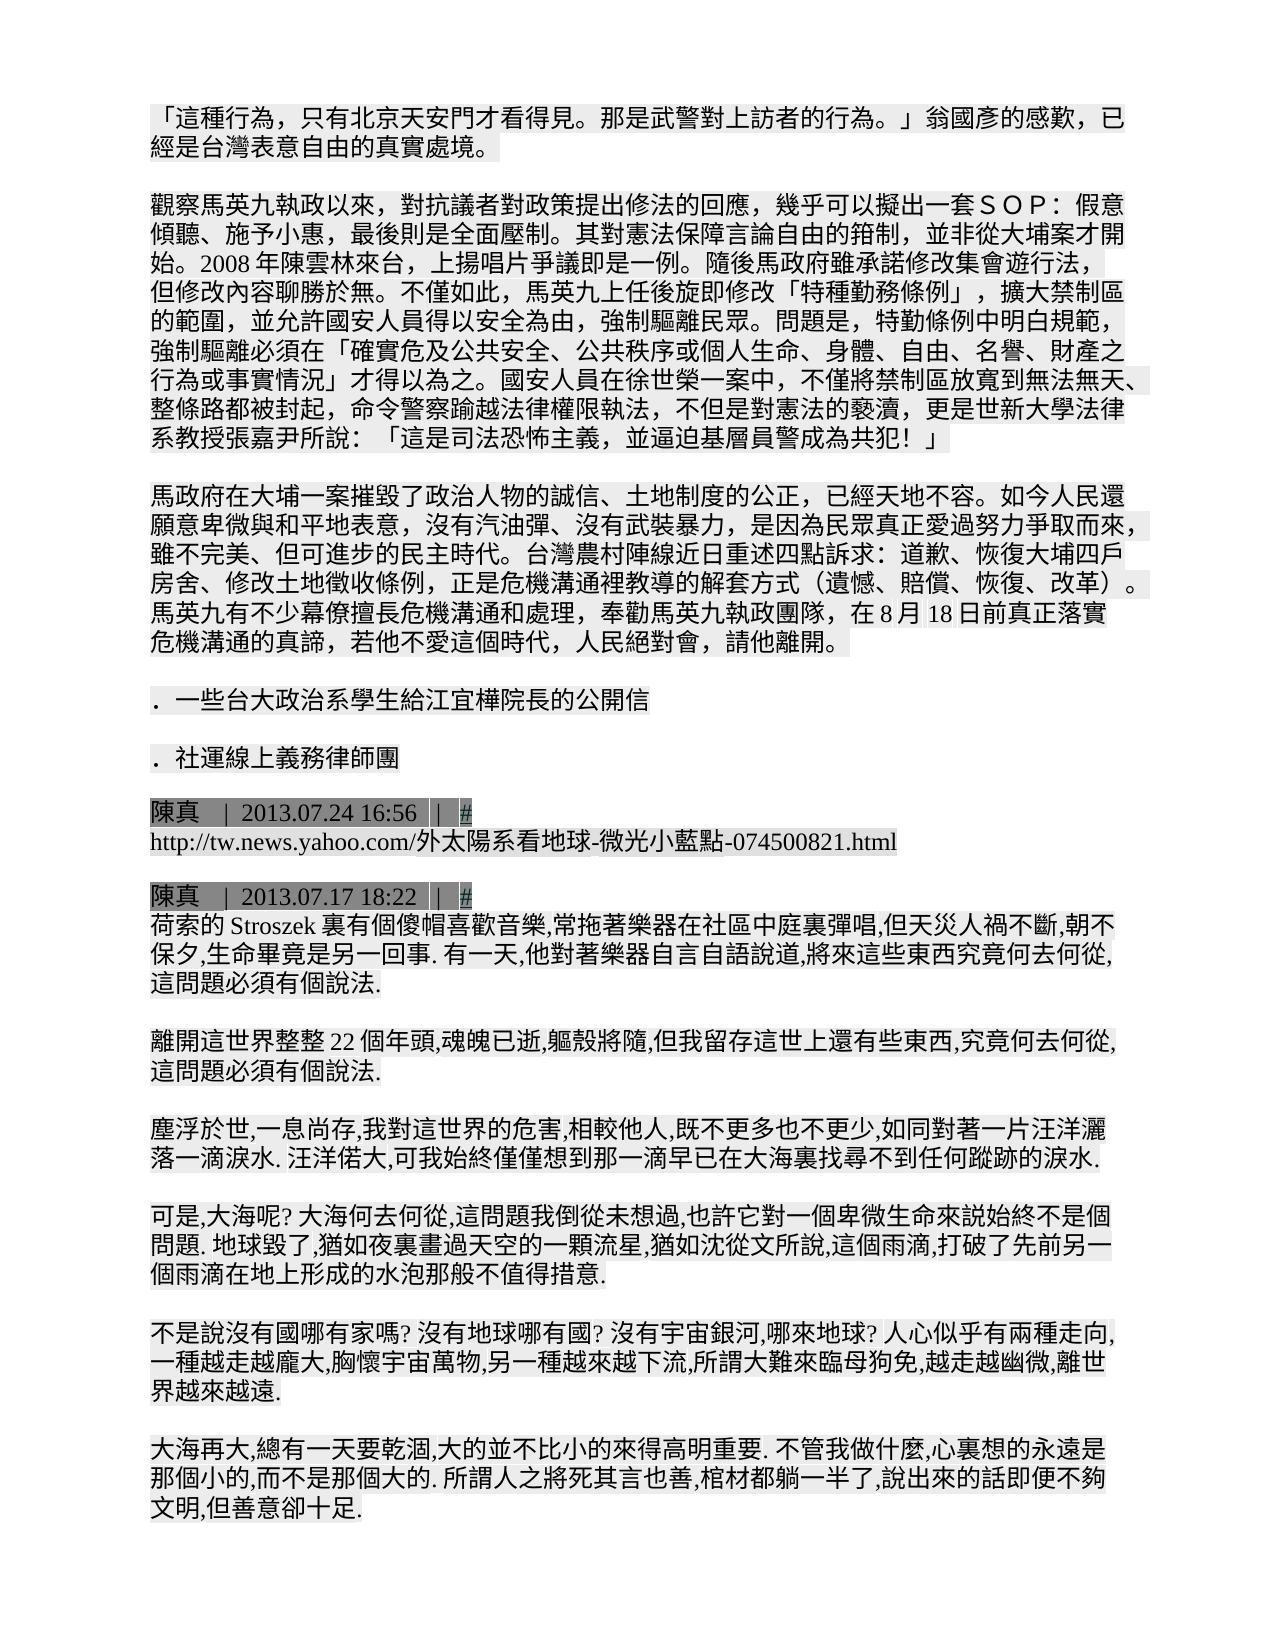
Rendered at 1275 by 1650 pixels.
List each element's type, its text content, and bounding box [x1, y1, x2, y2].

text 荷索的Stroszek裏有個傻帽喜歡音樂,常拖著樂器在社區中庭裏彈唱,但天災人禍不斷,朝不保夕,生命畢竟是另一回事. 有一天,他對著樂器自言自語說道,將來這些東西究竟何去何從,這問題必須有個說法. 離開這世界整整22個年頭,魂魄已逝,軀殼將隨,但我留存這世上還有些東西,究竟何去何從,這問題必須有個說法. 塵浮於世,一息尚存,我對這世界的危害,相較他人,既不更多也不更少,如同對著一片汪洋灑落一滴淚水. 汪洋偌大,可我始終僅僅想到那一滴早已在大海裏找尋不到任何蹤跡的淚水. 可是,大海呢? 大海何去何從,這問題我倒從未想過,也許它對一個卑微生命來説始終不是個問題. 地球毀了,猶如夜裏畫過天空的一顆流星,猶如沈從文所說,這個雨滴,打破了先前另一個雨滴在地上形成的水泡那般不值得措意. 不是說沒有國哪有家嗎? 沒有地球哪有國? 沒有宇宙銀河,哪來地球? 人心似乎有兩種走向,一種越走越龐大,胸懷宇宙萬物,另一種越來越下流,所謂大難來臨母狗免,越走越幽微,離世界越來越遠. 大海再大,總有一天要乾涸,大的並不比小的來得高明重要. 不管我做什麼,心裏想的永遠是那個小的,而不是那個大的. 所謂人之將死其言也善,棺材都躺一半了,說出來的話即便不夠文明,但善意卻十足. 十六年前,遇到維根斯坦,一夕間世界不一樣了;十六年來,生活日趨下流,我反倒越來越能體會他和羅素間究竟發生了什麼事. 羅素不是反戰反核武,反這個反那個,一心要拯救世界嗎? 但我始終不這麼認為,我不相信羅素有這麼低級 有一天,羅素形色匆匆準備去參加救國救民座談會,主題是拯救戰亂兒童,途中遇到維根斯坦,說明去向,維根斯坦一聽猛搖頭,面露鄙夷說: 看在神的份上,別再幹那些事了. 羅素一聽氣炸了(我看是被人說中,惱羞成怒),當場反駁維根斯坦說: 怎麼? 我拯救兒童哪裡不對? 難道我要發起一個虐待兒童的世界級運動嗎? 維根斯坦說,那也總比你現在做的事好. 羅素氣到無言,事後逢人便指控維根斯坦反文明反人性反向上提昇的荒謬思維. 但我看不出來維根斯坦哪裡荒謬. 羅素那麼聰明,理應也是維根斯坦那一國,只是嘴硬不承認,但我曾聽黃達夫院長說,羅素女兒曾爆料,說他整天褻瀆神明的爹,一生追求何事. 黃問我知不知道羅素女兒爆什麼料? 我說我不知道,但以我對羅素的了解,我想我能猜得出來. 我跟黃說,讓我想一想該怎麼說. 我給的答案是: 羅素一生最在乎的是一個正直的人的尊敬. 我之所以這麼說是因為我看意氣風發好像啥都不在乎的羅素,似乎非常在乎維根斯坦對他所做所為或其思想水平的評價,維稍有批評,羅每次就回去找小甜心哭訴. 也許我的答案講得比較俗氣,但是跟羅素女兒的爆料其實意義一樣. 別看羅素整天言語無分寸,連對女學生說什麼 "倫家最喜歡幹啦" 這種連我都不好意思說的下流話也敢講,也別看他寫什麼數學的基礎,邏輯的前提,思想好像科學兮兮的很理性,而且整天嘲弄神明乃愚夫愚婦的純屬虛構,但實際上,她女兒說,羅素一生所求,無非就是追尋上帝. 而上帝是什麼?上帝是反眾人反世界的. 眾人之後,世界之外,才是神的國度. 這類話語不好說,若硬要說,便容易招來曲解,但曲解就曲解唄,反正眾人怎麼想不重要,"我" 字怎麼寫,"我" 怎麼想才重要. [150, 911, 1125, 1552]
text 【周四專欄】胡慕情：我們愛過那個時代 2013/07/25 作者: 胡慕情 「誰都有只屬於自己的死者。家父和家母幾乎同時死去之後，我更能持續具體感覺到讓我活下去的死者群體。然而，也有表現同一個時代的死的東西。很多人，因為一個人的死而團結起來，擁有共同經驗。於是由於死者的共通，而使日曆的記事能成立，我們將以那日曆測度我們自己的生和死。」（《我愛過的那個時代》 ，川本三郎） 三年前，時任行政院長的吳敦義、內政部長江宜樺，在苗栗縣長劉政鴻「也參與」的正式協商會中，「白紙黑字」承諾保留苗栗大埔徵收案的所有房舍，並將劃地還農。原因是，劉政鴻夜半以怪手鏟田，逼死了朱馮敏老太太。她的死，加上吳敦義一句「她（朱馮敏）本來就有病」，團結了全台各地被徵收戶，撼動社會許多冷漠的人。礙於選舉壓力，馬政府做了妥協。選舉過後，馬政府翻臉不認帳，並以為人民和吳敦義一樣罹患健忘病，透過都市計劃委員會的操作，縱容劉政鴻在2013年7月18日強拆大埔四戶，最終逼得社會打起游擊戰、如影隨形抗議。馬政府動用國安人員抓、拖、打，但是沒有人退縮。2013年7月23日，國安人員以「公共危險罪」「逮捕」政大地政系教授徐世榮，並在隔日公開辯稱此舉是「保護徐教授的安全」，被網友譏諷「本日最好笑」。 徐世榮被逮捕，激怒的不只學生和農運團體。今天上午，藝文界也公開聲援、律師們更組成游擊隊的後援團體、江宜樺的學生也發起公開信直接譴責。全民和政府對幹的時刻來臨，他們度量自己生死的日曆不僅是朱馮敏的死，更是民主制度和言論自由之死。 徐世榮24日公開還原他被國安人員逮捕的前因後果： 「凱道的記者會結束後，我便獨自搭著計程車前往塔城街想向總統馬英九陳情。下車時，離禁制區很近，是走路就可以到的距離。當時國安人員應該是認出了我，請警察將我驅離，警察希望我不要讓他們為難，於是我離開了塔城街與民生西路口設立了路障的禁制區。豈料隨後警察再一次驅離我，於是我離開了第二個靜坐的地方，到了第三個靜坐的位置，這裡已經是禁制區的對街了。然而警方隨後還是來壓制我並驅離我。我高舉雙手做出投降狀被警方拉扯時，可以感受到他們的緊張。但那緊張不是來自於我，而是來自於『上級』的命令。」 徐世榮隨後因在禁制區外高喊「今天拆大埔、明天拆政府」的口號，被以公共危險罪逮捕送往大同分局，之後又將徐移送士林地檢署。律師詹順貴指出，在大同分局時，警方一度要和徐世榮「交換條件」，要求徐世榮否認「被逮捕」，就可以不被移送地檢署。徐世榮沒有妥協，隨後檢方認為警方對徐世榮行為觸犯刑法要件的認定過於寬鬆，於晚間十點多飭回。警方私下磋商以及檢方的說明，顯示了警察的執法過當是「明知故犯」。 徐世榮的委任律師翁國彥進一步指出，警察進行筆錄時，完全無法舉出確切證據證明徐世榮犯了公共危險罪，僅可推敲出警方大致是以刑法第185條「妨害公眾往來安全罪」逮捕徐世榮。問題是，若徐世榮「獨自一人在禁制區外喊口號」即構成妨害公眾往來的安全罪，紅燈右轉者恐怕皆需入罪。翁國彥忍不住嘲弄：「上一個被這樣定罪的是南迴搞軌案。」明知故犯得這麼離譜，原因無他，一是拖住徐世榮重回抗議現場的可能性、癱瘓身心，二是製造寒蟬效應，要抗議者閉嘴。 「這種行為，只有北京天安門才看得見。那是武警對上訪者的行為。」翁國彥的感歎，已經是台灣表意自由的真實處境。 觀察馬英九執政以來，對抗議者對政策提出修法的回應，幾乎可以擬出一套ＳＯＰ：假意傾聽、施予小惠，最後則是全面壓制。其對憲法保障言論自由的箝制，並非從大埔案才開始。2008年陳雲林來台，上揚唱片爭議即是一例。隨後馬政府雖承諾修改集會遊行法，但修改內容聊勝於無。不僅如此，馬英九上任後旋即修改「特種勤務條例」，擴大禁制區的範圍，並允許國安人員得以安全為由，強制驅離民眾。問題是，特勤條例中明白規範，強制驅離必須在「確實危及公共安全、公共秩序或個人生命、身體、自由、名譽、財產之行為或事實情況」才得以為之。國安人員在徐世榮一案中，不僅將禁制區放寬到無法無天、整條路都被封起，命令警察踰越法律權限執法，不但是對憲法的褻瀆，更是世新大學法律系教授張嘉尹所說：「這是司法恐怖主義，並逼迫基層員警成為共犯！」 馬政府在大埔一案摧毀了政治人物的誠信、土地制度的公正，已經天地不容。如今人民還願意卑微與和平地表意，沒有汽油彈、沒有武裝暴力，是因為民眾真正愛過努力爭取而來，雖不完美、但可進步的民主時代。台灣農村陣線近日重述四點訴求：道歉、恢復大埔四戶房舍、修改土地徵收條例，正是危機溝通裡教導的解套方式（遺憾、賠償、恢復、改革）。馬英九有不少幕僚擅長危機溝通和處理，奉勸馬英九執政團隊，在8月18日前真正落實危機溝通的真諦，若他不愛這個時代，人民絕對會，請他離開。 ．一些台大政治系學生給江宜樺院長的公開信 ．社運線上義務律師團 [150, 75, 1125, 773]
text 陳真 | 2013.07.17 18:22 | # [150, 882, 1125, 911]
text 陳真 | 2013.07.24 16:56 | # [150, 798, 1125, 827]
text http://tw.news.yahoo.com/外太陽系看地球-微光小藍點-074500821.html [150, 827, 1125, 857]
